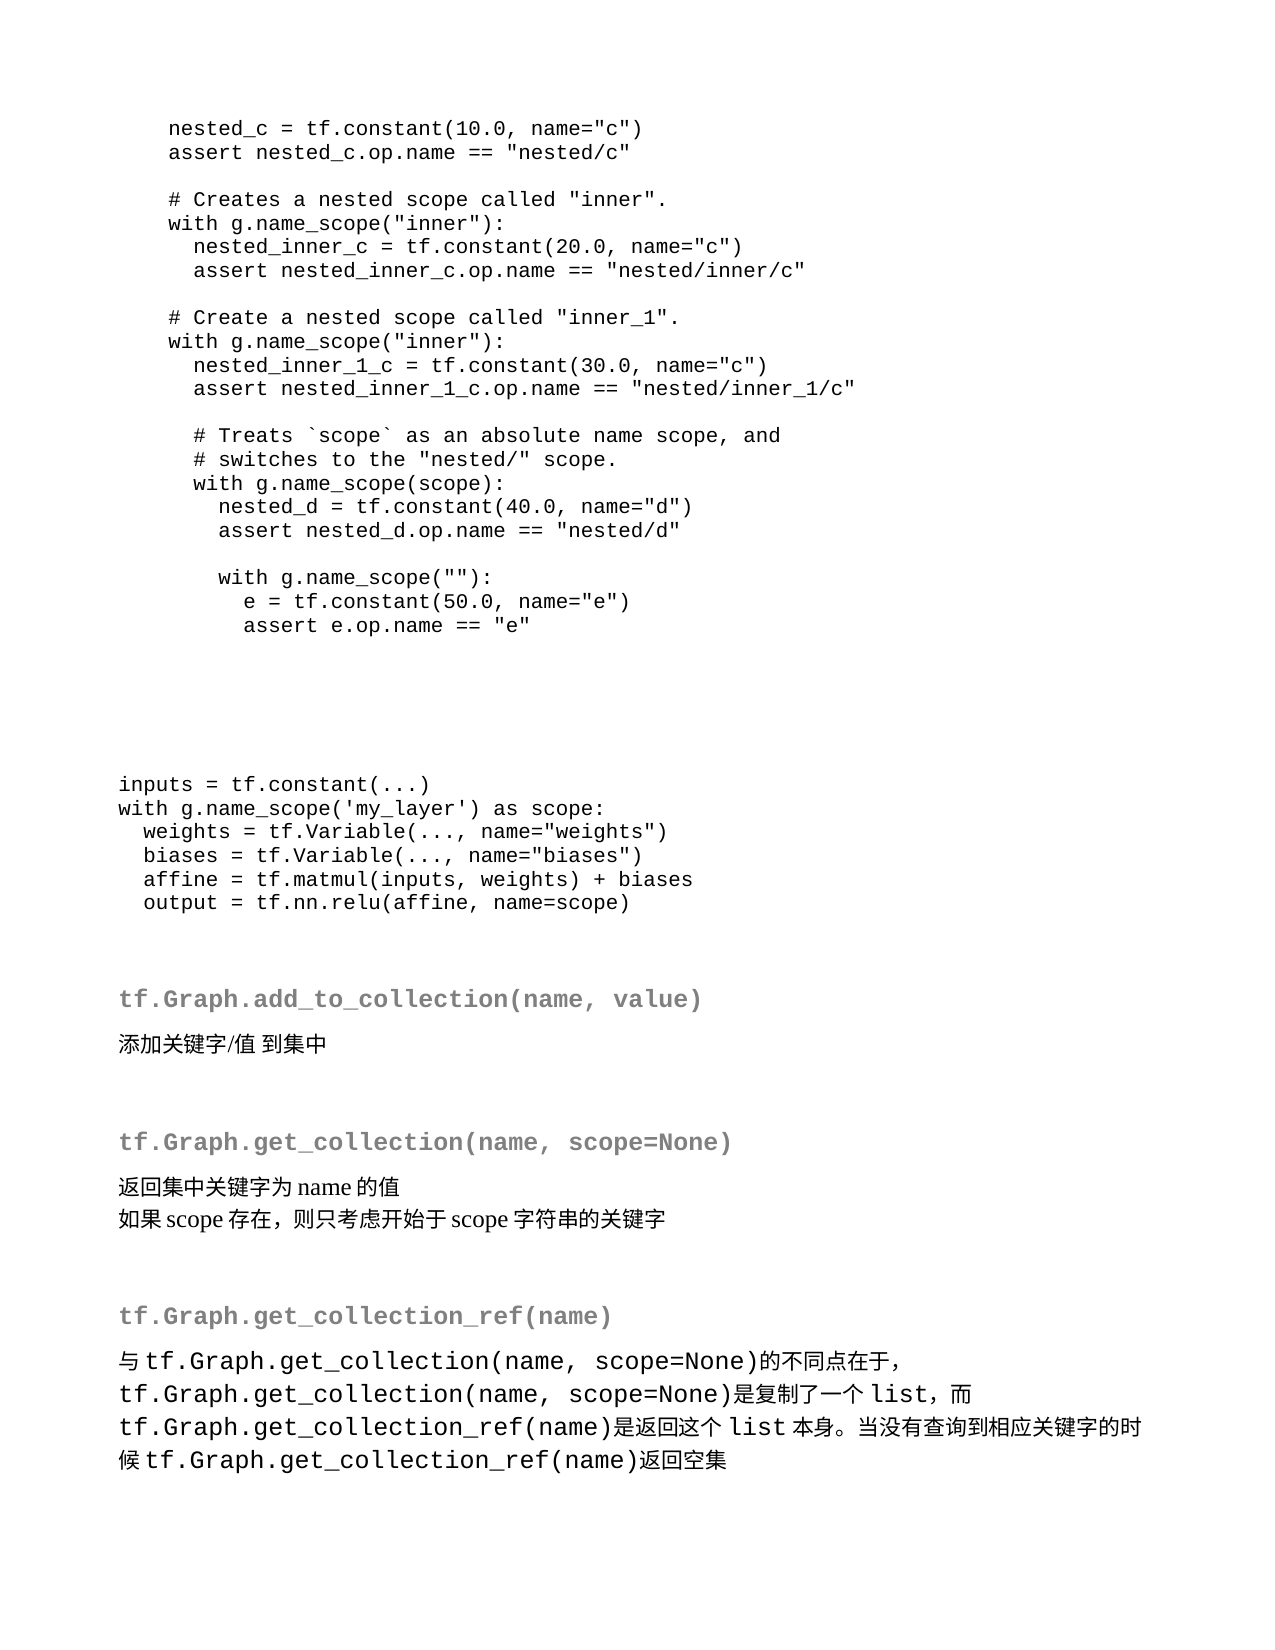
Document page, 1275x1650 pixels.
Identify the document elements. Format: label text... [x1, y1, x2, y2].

text with g.name_scope('my_layer') as scope: [118, 798, 1157, 821]
text assert nested_d.op.name == "nested/d" [118, 520, 1157, 544]
text 如果scope存在，则只考虑开始于scope字符串的关键字 [118, 1202, 1157, 1233]
text assert nested_c.op.name == "nested/c" [118, 142, 1157, 165]
text assert nested_inner_c.op.name == "nested/inner/c" [118, 260, 1157, 284]
text nested_inner_c = tf.constant(20.0, name="c") [118, 236, 1157, 260]
text 添加关键字/值 到集中 [118, 1027, 1157, 1059]
text # Creates a nested scope called "inner". [118, 189, 1157, 213]
text assert e.op.name == "e" [118, 615, 1157, 638]
text with g.name_scope(""): [118, 567, 1157, 591]
text with g.name_scope("inner"): [118, 213, 1157, 236]
text # Create a nested scope called "inner_1". [118, 307, 1157, 331]
text nested_c = tf.constant(10.0, name="c") [118, 118, 1157, 142]
subtitle tf.Graph.get_collection_ref(name) [118, 1303, 1157, 1332]
text with g.name_scope("inner"): [118, 331, 1157, 354]
subtitle tf.Graph.get_collection(name, scope=None) [118, 1129, 1157, 1157]
text weights = tf.Variable(..., name="weights") [118, 821, 1157, 845]
text assert nested_inner_1_c.op.name == "nested/inner_1/c" [118, 378, 1157, 402]
text 返回集中关键字为name的值 [118, 1170, 1157, 1202]
text output = tf.nn.relu(affine, name=scope) [118, 892, 1157, 916]
text nested_d = tf.constant(40.0, name="d") [118, 496, 1157, 520]
text affine = tf.matmul(inputs, weights) + biases [118, 869, 1157, 892]
text nested_inner_1_c = tf.constant(30.0, name="c") [118, 354, 1157, 378]
text # switches to the "nested/" scope. [118, 449, 1157, 473]
text inputs = tf.constant(...) [118, 774, 1157, 798]
subtitle tf.Graph.add_to_collection(name, value) [118, 987, 1157, 1015]
text with g.name_scope(scope): [118, 473, 1157, 496]
text 与tf.Graph.get_collection(name, scope=None)的不同点在于，tf.Graph.get_collection(name, scope=None)是复制了一个list，而tf.Graph.get_collection_ref(name)是返回这个list本身。当没有查询到相应关键字的时候tf.Graph.get_collection_ref(name)返回空集 [118, 1344, 1157, 1476]
text biases = tf.Variable(..., name="biases") [118, 845, 1157, 869]
text # Treats `scope` as an absolute name scope, and [118, 426, 1157, 449]
text e = tf.constant(50.0, name="e") [118, 591, 1157, 615]
